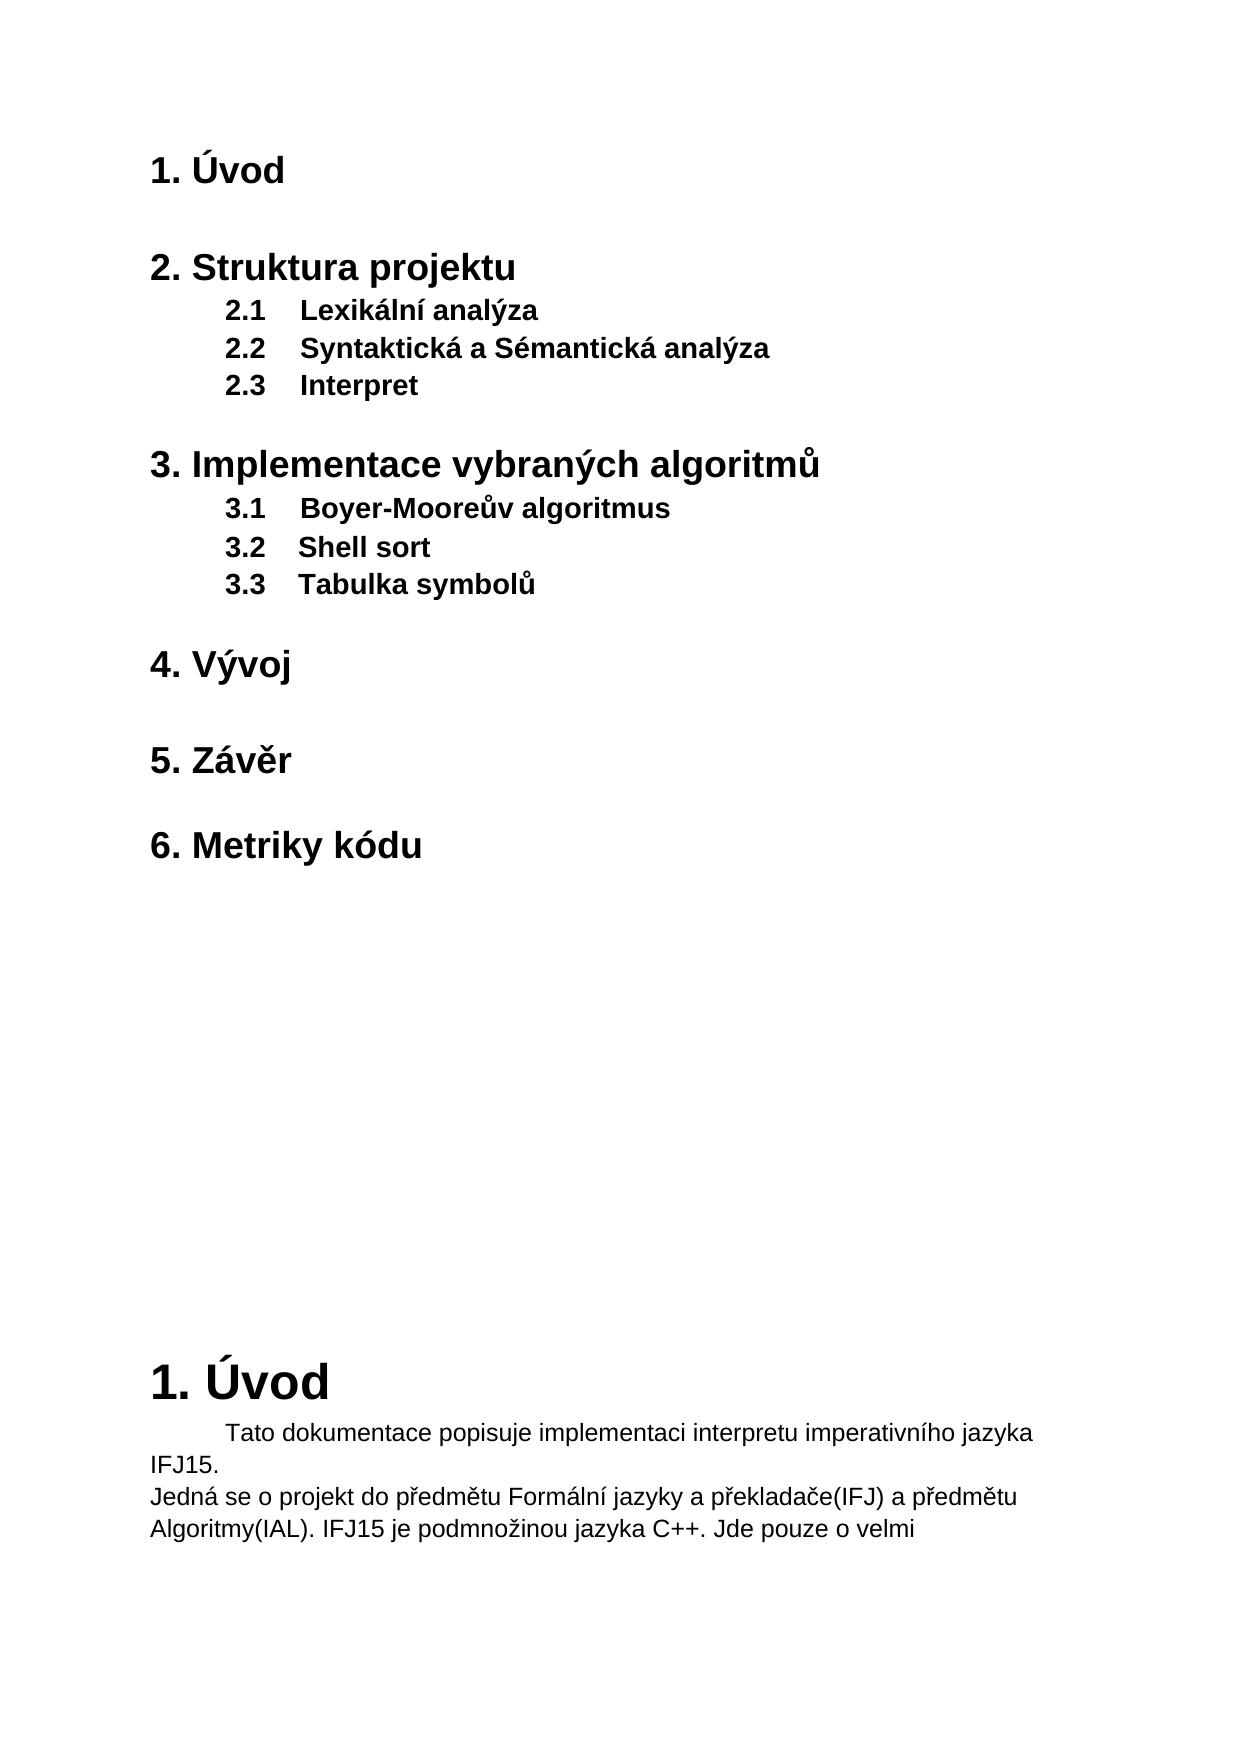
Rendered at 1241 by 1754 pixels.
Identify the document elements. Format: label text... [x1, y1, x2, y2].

text 1. Úvod [150, 1354, 1091, 1410]
text 2.1 Lexikální analýza [150, 294, 1091, 327]
text 3. Implementace vybraných algoritmů [150, 444, 1091, 486]
text 3.1 Boyer-Mooreův algoritmus [150, 492, 1091, 525]
text Tato dokumentace popisuje implementaci interpretu imperativního jazyka IFJ15. [150, 1418, 1091, 1478]
text 3.3 Tabulka symbolů [150, 568, 1091, 601]
text 2.2 Syntaktická a Sémantická analýza [150, 332, 1091, 364]
text 1. Úvod [150, 150, 1091, 192]
text 2.3 Interpret [150, 369, 1091, 402]
text 6. Metriky kódu [150, 825, 1091, 867]
text 5. Závěr [150, 739, 1091, 781]
text 2. Struktura projektu [150, 246, 1091, 288]
text 3.2 Shell sort [150, 531, 1091, 563]
text 4. Vývoj [150, 643, 1091, 685]
text Jedná se o projekt do předmětu Formální jazyky a překladače(IFJ) a předmětu Algoritmy(IAL). IFJ15 je podmnožinou jazyka C++. Jde pouze o velmi [150, 1483, 1091, 1543]
